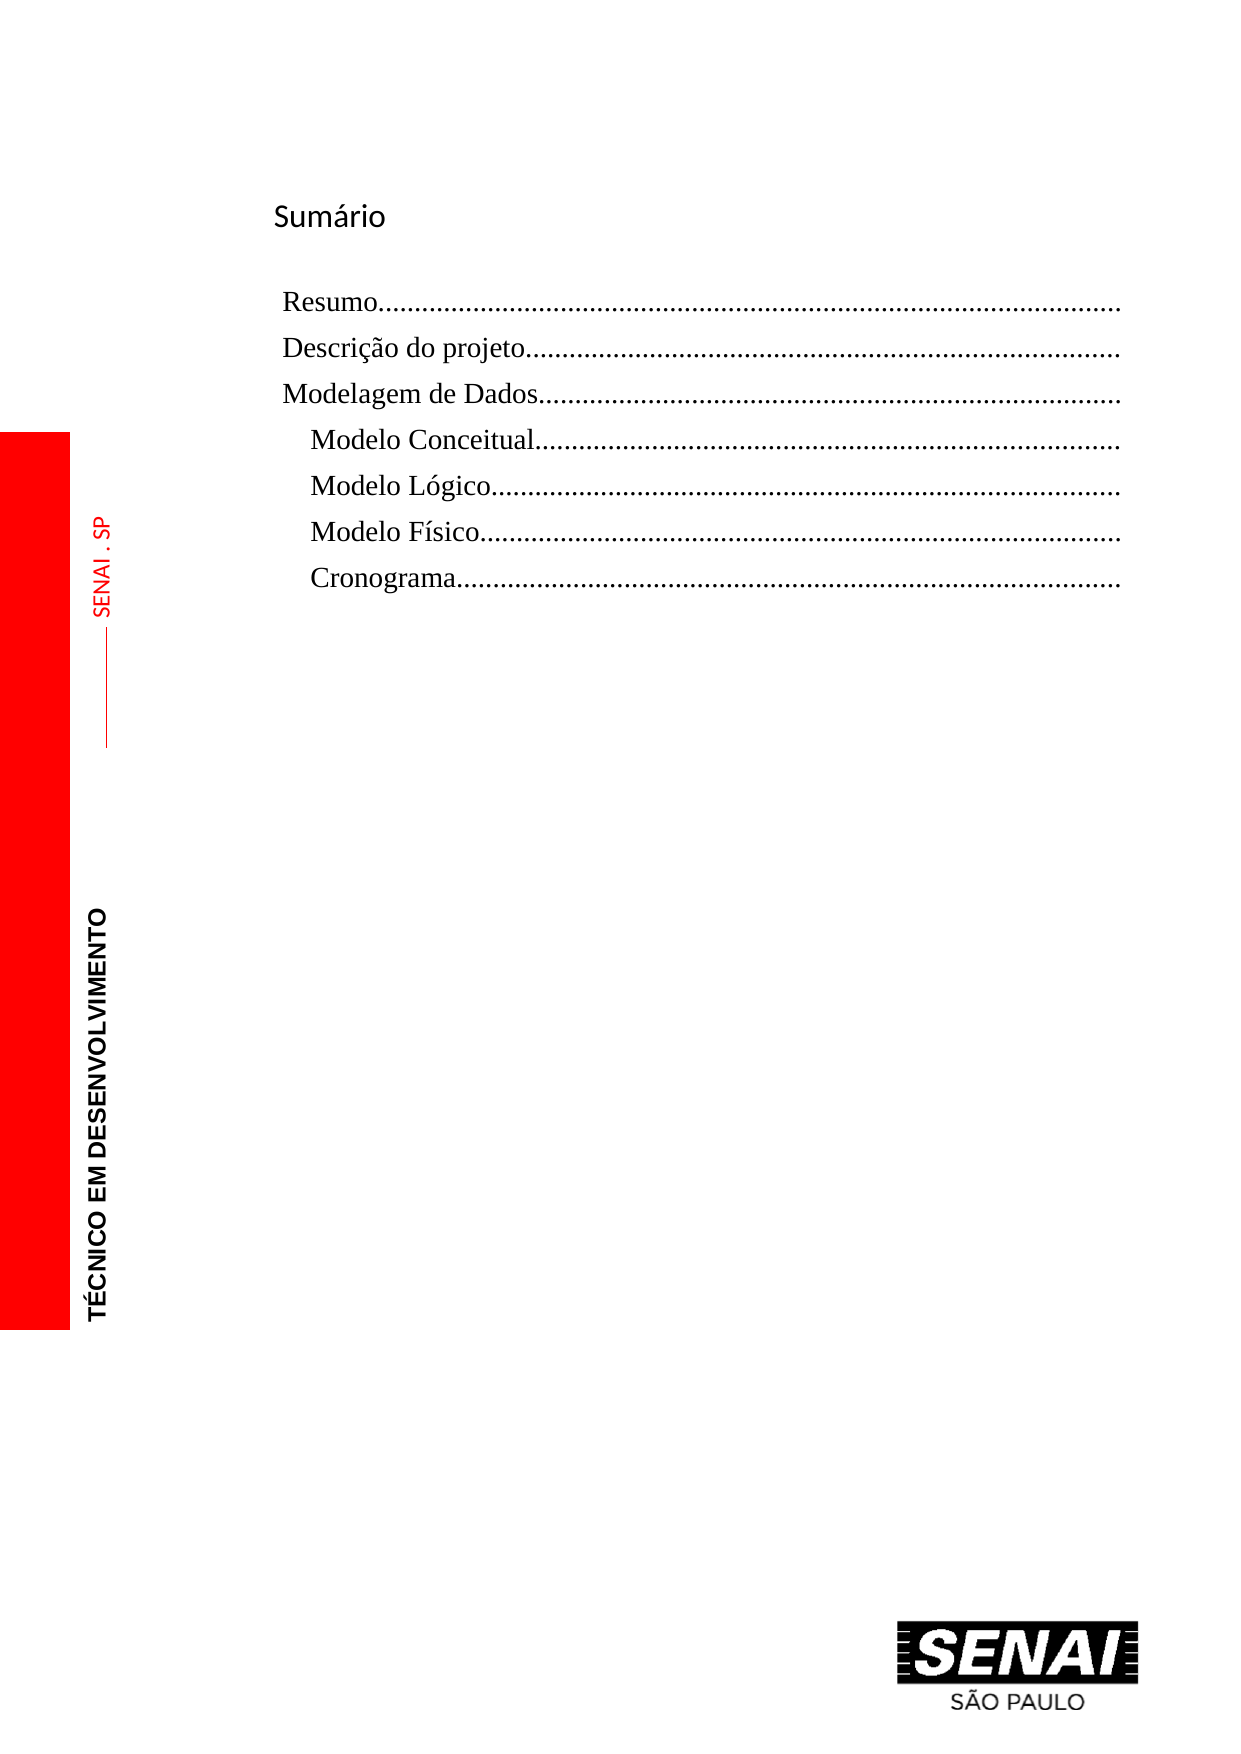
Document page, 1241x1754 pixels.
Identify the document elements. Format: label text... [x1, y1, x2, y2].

text Modelo Físico [310, 514, 1123, 548]
text Resumo [236, 284, 1123, 318]
text Descrição do projeto [236, 330, 1123, 364]
text Modelagem de Dados [236, 376, 1123, 410]
text Modelo Conceitual [310, 422, 1123, 456]
picture [897, 1614, 1143, 1710]
text Cronograma [310, 560, 1123, 593]
subtitle Sumário [274, 195, 1123, 236]
text Modelo Lógico [310, 468, 1123, 502]
